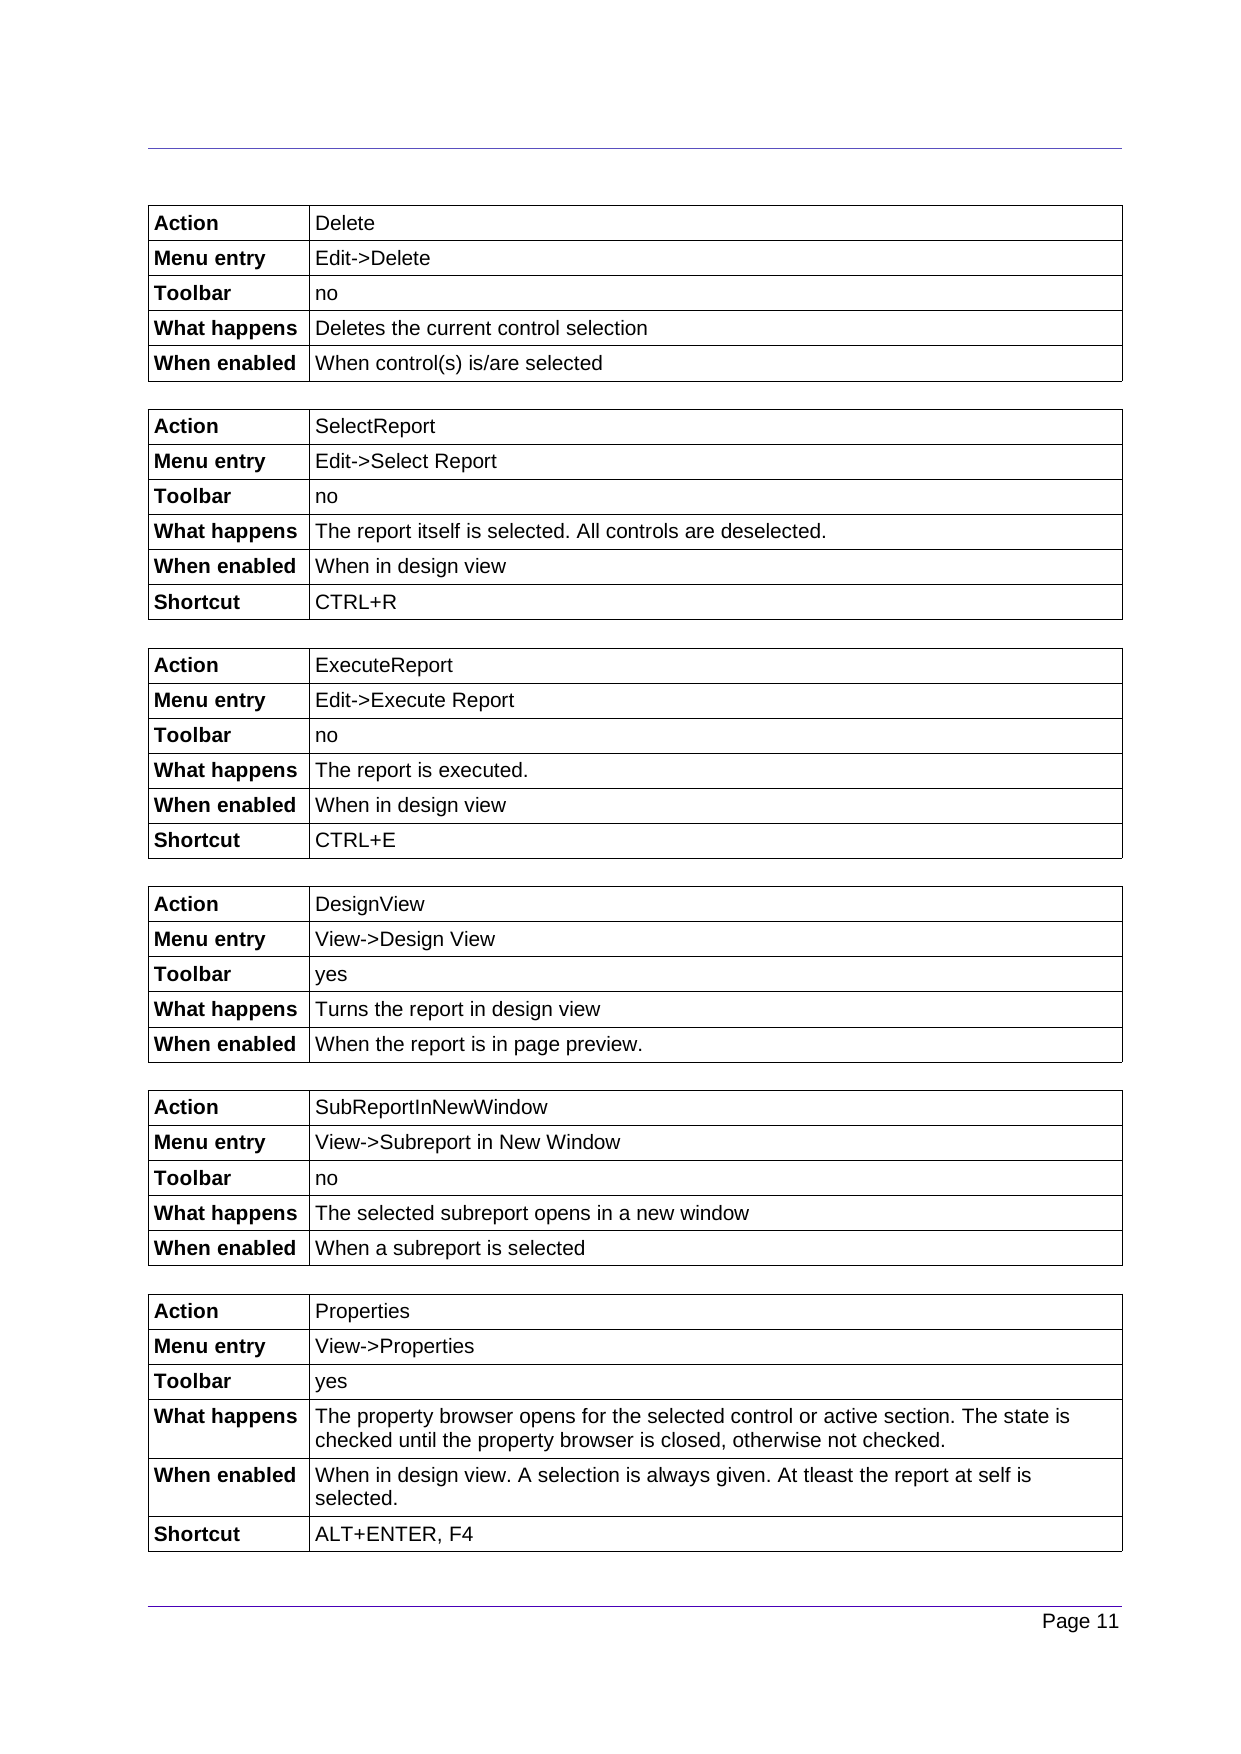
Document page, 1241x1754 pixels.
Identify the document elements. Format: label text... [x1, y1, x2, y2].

table_header ExecuteReport [310, 649, 1122, 683]
table_cell no [310, 719, 1122, 753]
table_header Action [149, 887, 309, 921]
table_cell no [310, 276, 1122, 310]
table_header Properties [310, 1295, 1122, 1329]
table_cell When enabled [149, 1028, 309, 1062]
table_cell no [310, 1161, 1122, 1195]
table_cell When in design view. A selection is always given. At tleast the report at self is selected. [310, 1459, 1122, 1516]
table_cell Toolbar [149, 957, 309, 991]
table_cell The property browser opens for the selected control or active section. The state is checked until the property browser is closed, otherwise not checked. [310, 1400, 1122, 1458]
table_cell The selected subreport opens in a new window [310, 1196, 1122, 1230]
table_cell When enabled [149, 346, 309, 381]
table_cell ALT+ENTER, F4 [310, 1517, 1122, 1551]
table_header Action [149, 1091, 309, 1125]
table_cell Deletes the current control selection [310, 311, 1122, 345]
table_cell Menu entry [149, 922, 309, 956]
table_cell When control(s) is/are selected [310, 346, 1122, 381]
table_cell Edit->Select Report [310, 445, 1122, 479]
table_cell Menu entry [149, 445, 309, 479]
table_cell Menu entry [149, 241, 309, 275]
table_cell What happens [149, 754, 309, 788]
table_cell When enabled [149, 1231, 309, 1265]
table_cell What happens [149, 1400, 309, 1458]
table_header Action [149, 206, 309, 240]
table_cell Menu entry [149, 1126, 309, 1160]
table_cell Menu entry [149, 684, 309, 718]
table_header SelectReport [310, 410, 1122, 444]
table_cell Toolbar [149, 719, 309, 753]
table_cell When in design view [310, 550, 1122, 584]
table_header DesignView [310, 887, 1122, 921]
table_cell View->Subreport in New Window [310, 1126, 1122, 1160]
table_header Action [149, 410, 309, 444]
table_cell CTRL+R [310, 585, 1122, 619]
table_cell Shortcut [149, 1517, 309, 1551]
table_cell When enabled [149, 1459, 309, 1516]
table_cell Edit->Delete [310, 241, 1122, 275]
table_cell View->Properties [310, 1330, 1122, 1364]
table_cell Toolbar [149, 276, 309, 310]
table_cell What happens [149, 992, 309, 1027]
table_cell Edit->Execute Report [310, 684, 1122, 718]
table_cell Turns the report in design view [310, 992, 1122, 1027]
table_cell When enabled [149, 550, 309, 584]
table_cell When the report is in page preview. [310, 1028, 1122, 1062]
table_header Action [149, 1295, 309, 1329]
table_cell yes [310, 957, 1122, 991]
table_cell What happens [149, 311, 309, 345]
table_cell When in design view [310, 789, 1122, 823]
table_cell Shortcut [149, 824, 309, 858]
table_cell When a subreport is selected [310, 1231, 1122, 1265]
table_cell View->Design View [310, 922, 1122, 956]
table_cell CTRL+E [310, 824, 1122, 858]
table_cell What happens [149, 1196, 309, 1230]
table_cell Toolbar [149, 1161, 309, 1195]
table_cell no [310, 480, 1122, 514]
table_cell What happens [149, 515, 309, 549]
table_header SubReportInNewWindow [310, 1091, 1122, 1125]
table_header Delete [310, 206, 1122, 240]
table_cell yes [310, 1365, 1122, 1399]
table_cell Toolbar [149, 1365, 309, 1399]
table_cell Toolbar [149, 480, 309, 514]
table_header Action [149, 649, 309, 683]
table_cell When enabled [149, 789, 309, 823]
table_cell The report is executed. [310, 754, 1122, 788]
table_cell Shortcut [149, 585, 309, 619]
table_cell Menu entry [149, 1330, 309, 1364]
table_cell The report itself is selected. All controls are deselected. [310, 515, 1122, 549]
